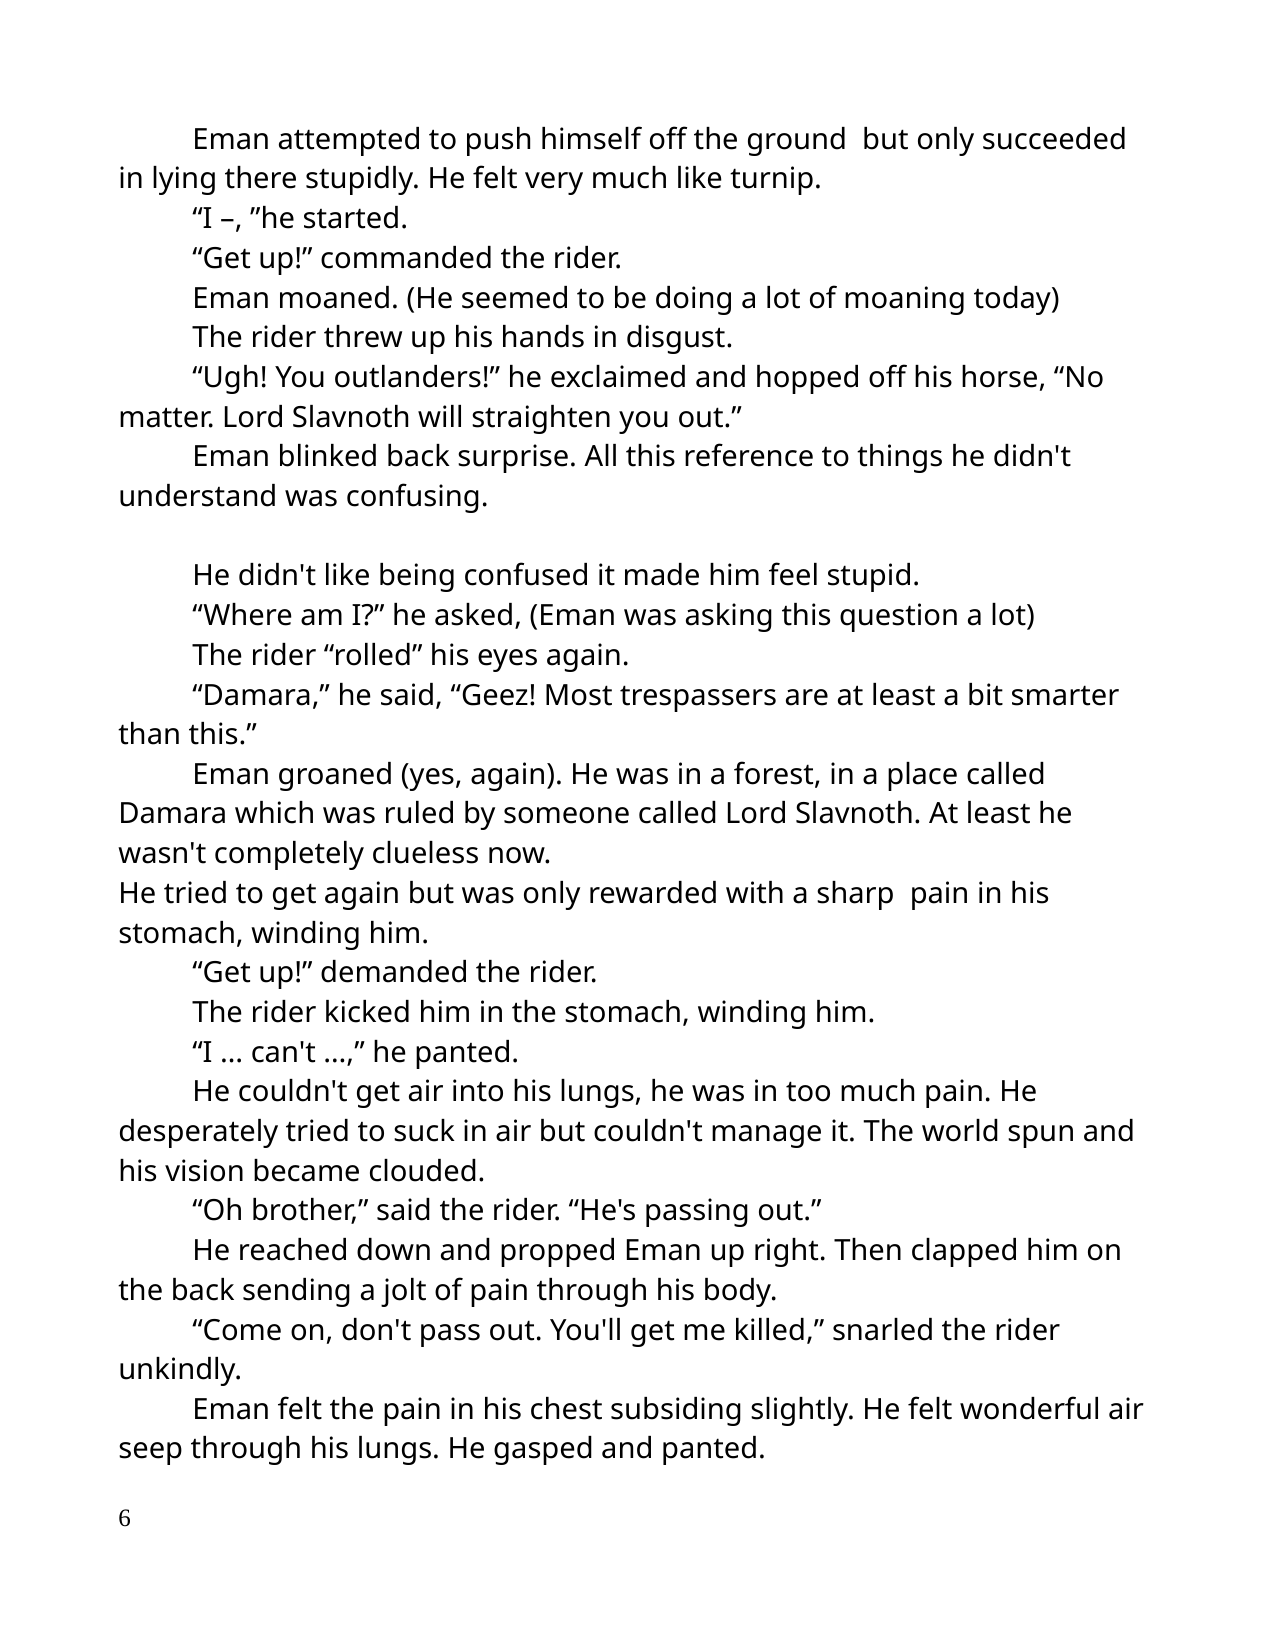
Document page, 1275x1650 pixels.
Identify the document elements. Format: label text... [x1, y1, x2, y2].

text He couldn't get air into his lungs, he was in too much pain. He desperately tried to suck in air but couldn't manage it. The world spun and his vision became clouded. [118, 1071, 1157, 1190]
text “Damara,” he said, “Geez! Most trespassers are at least a bit smarter than this.” [118, 674, 1157, 753]
text He didn't like being confused it made him feel stupid. [118, 555, 1157, 594]
text Eman attempted to push himself off the ground but only succeeded in lying there stupidly. He felt very much like turnip. [118, 118, 1157, 197]
text “I –, ”he started. [118, 197, 1157, 237]
text Eman moaned. (He seemed to be doing a lot of moaning today) [118, 277, 1157, 317]
text Eman felt the pain in his chest subsiding slightly. He felt wonderful air seep through his lungs. He gasped and panted. [118, 1388, 1157, 1467]
text The rider “rolled” his eyes again. [118, 634, 1157, 674]
text “Oh brother,” said the rider. “He's passing out.” [118, 1190, 1157, 1229]
text “Get up!” demanded the rider. [118, 952, 1157, 991]
text “I … can't …,” he panted. [118, 1031, 1157, 1071]
text “Where am I?” he asked, (Eman was asking this question a lot) [118, 594, 1157, 634]
text Eman blinked back surprise. All this reference to things he didn't understand was confusing. [118, 436, 1157, 515]
text “Get up!” commanded the rider. [118, 237, 1157, 277]
text The rider kicked him in the stomach, winding him. [118, 991, 1157, 1031]
text The rider threw up his hands in disgust. [118, 317, 1157, 356]
text Eman groaned (yes, again). He was in a forest, in a place called Damara which was ruled by someone called Lord Slavnoth. At least he wasn't completely clueless now. [118, 753, 1157, 872]
text “Come on, don't pass out. You'll get me killed,” snarled the rider unkindly. [118, 1309, 1157, 1388]
text He reached down and propped Eman up right. Then clapped him on the back sending a jolt of pain through his body. [118, 1229, 1157, 1309]
text He tried to get again but was only rewarded with a sharp pain in his stomach, winding him. [118, 872, 1157, 952]
text “Ugh! You outlanders!” he exclaimed and hopped off his horse, “No matter. Lord Slavnoth will straighten you out.” [118, 356, 1157, 436]
